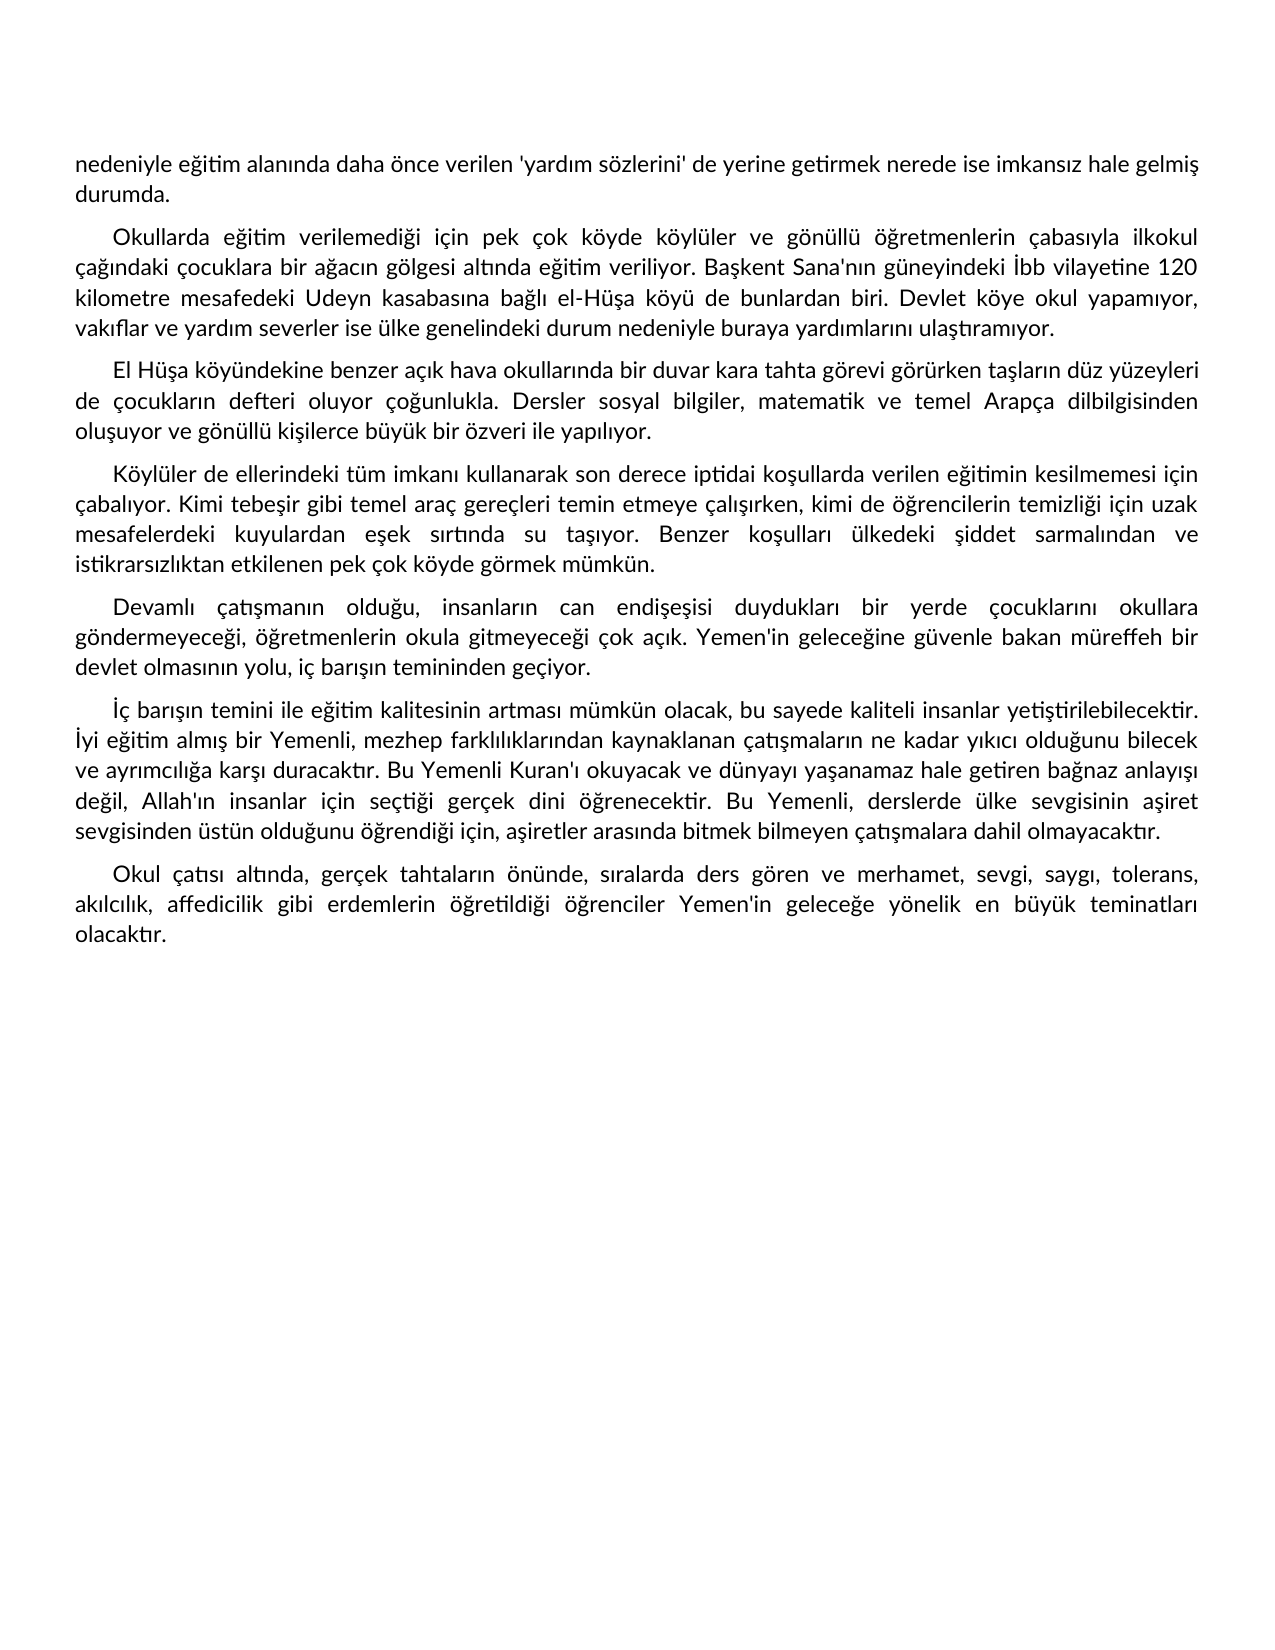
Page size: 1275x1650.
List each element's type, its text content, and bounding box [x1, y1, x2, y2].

text İç barışın temini ile eğitim kalitesinin artması mümkün olacak, bu sayede kaliteli insanlar yetiştirilebilecektir. İyi eğitim almış bir Yemenli, mezhep farklılıklarından kaynaklanan çatışmaların ne kadar yıkıcı olduğunu bilecek ve ayrımcılığa karşı duracaktır. Bu Yemenli Kuran'ı okuyacak ve dünyayı yaşanamaz hale getiren bağnaz anlayışı değil, Allah'ın insanlar için seçtiği gerçek dini öğrenecektir. Bu Yemenli, derslerde ülke sevgisinin aşiret sevgisinden üstün olduğunu öğrendiği için, aşiretler arasında bitmek bilmeyen çatışmalara dahil olmayacaktır. [75, 696, 1200, 844]
text nedeniyle eğitim alanında daha önce verilen 'yardım sözlerini' de yerine getirmek nerede ise imkansız hale gelmiş durumda. [75, 150, 1200, 208]
text Köylüler de ellerindeki tüm imkanı kullanarak son derece iptidai koşullarda verilen eğitimin kesilmemesi için çabalıyor. Kimi tebeşir gibi temel araç gereçleri temin etmeye çalışırken, kimi de öğrencilerin temizliği için uzak mesafelerdeki kuyulardan eşek sırtında su taşıyor. Benzer koşulları ülkedeki şiddet sarmalından ve istikrarsızlıktan etkilenen pek çok köyde görmek mümkün. [75, 459, 1200, 577]
text El Hüşa köyündekine benzer açık hava okullarında bir duvar kara tahta görevi görürken taşların düz yüzeyleri de çocukların defteri oluyor çoğunlukla. Dersler sosyal bilgiler, matematik ve temel Arapça dilbilgisinden oluşuyor ve gönüllü kişilerce büyük bir özveri ile yapılıyor. [75, 356, 1200, 444]
text Okul çatısı altında, gerçek tahtaların önünde, sıralarda ders gören ve merhamet, sevgi, saygı, tolerans, akılcılık, affedicilik gibi erdemlerin öğretildiği öğrenciler Yemen'in geleceğe yönelik en büyük teminatları olacaktır. [75, 859, 1200, 947]
text Devamlı çatışmanın olduğu, insanların can endişeşisi duydukları bir yerde çocuklarını okullara göndermeyeceği, öğretmenlerin okula gitmeyeceği çok açık. Yemen'in geleceğine güvenle bakan müreffeh bir devlet olmasının yolu, iç barışın temininden geçiyor. [75, 593, 1200, 681]
text Okullarda eğitim verilemediği için pek çok köyde köylüler ve gönüllü öğretmenlerin çabasıyla ilkokul çağındaki çocuklara bir ağacın gölgesi altında eğitim veriliyor. Başkent Sana'nın güneyindeki İbb vilayetine 120 kilometre mesafedeki Udeyn kasabasına bağlı el-Hüşa köyü de bunlardan biri. Devlet köye okul yapamıyor, vakıflar ve yardım severler ise ülke genelindeki durum nedeniyle buraya yardımlarını ulaştıramıyor. [75, 223, 1200, 341]
